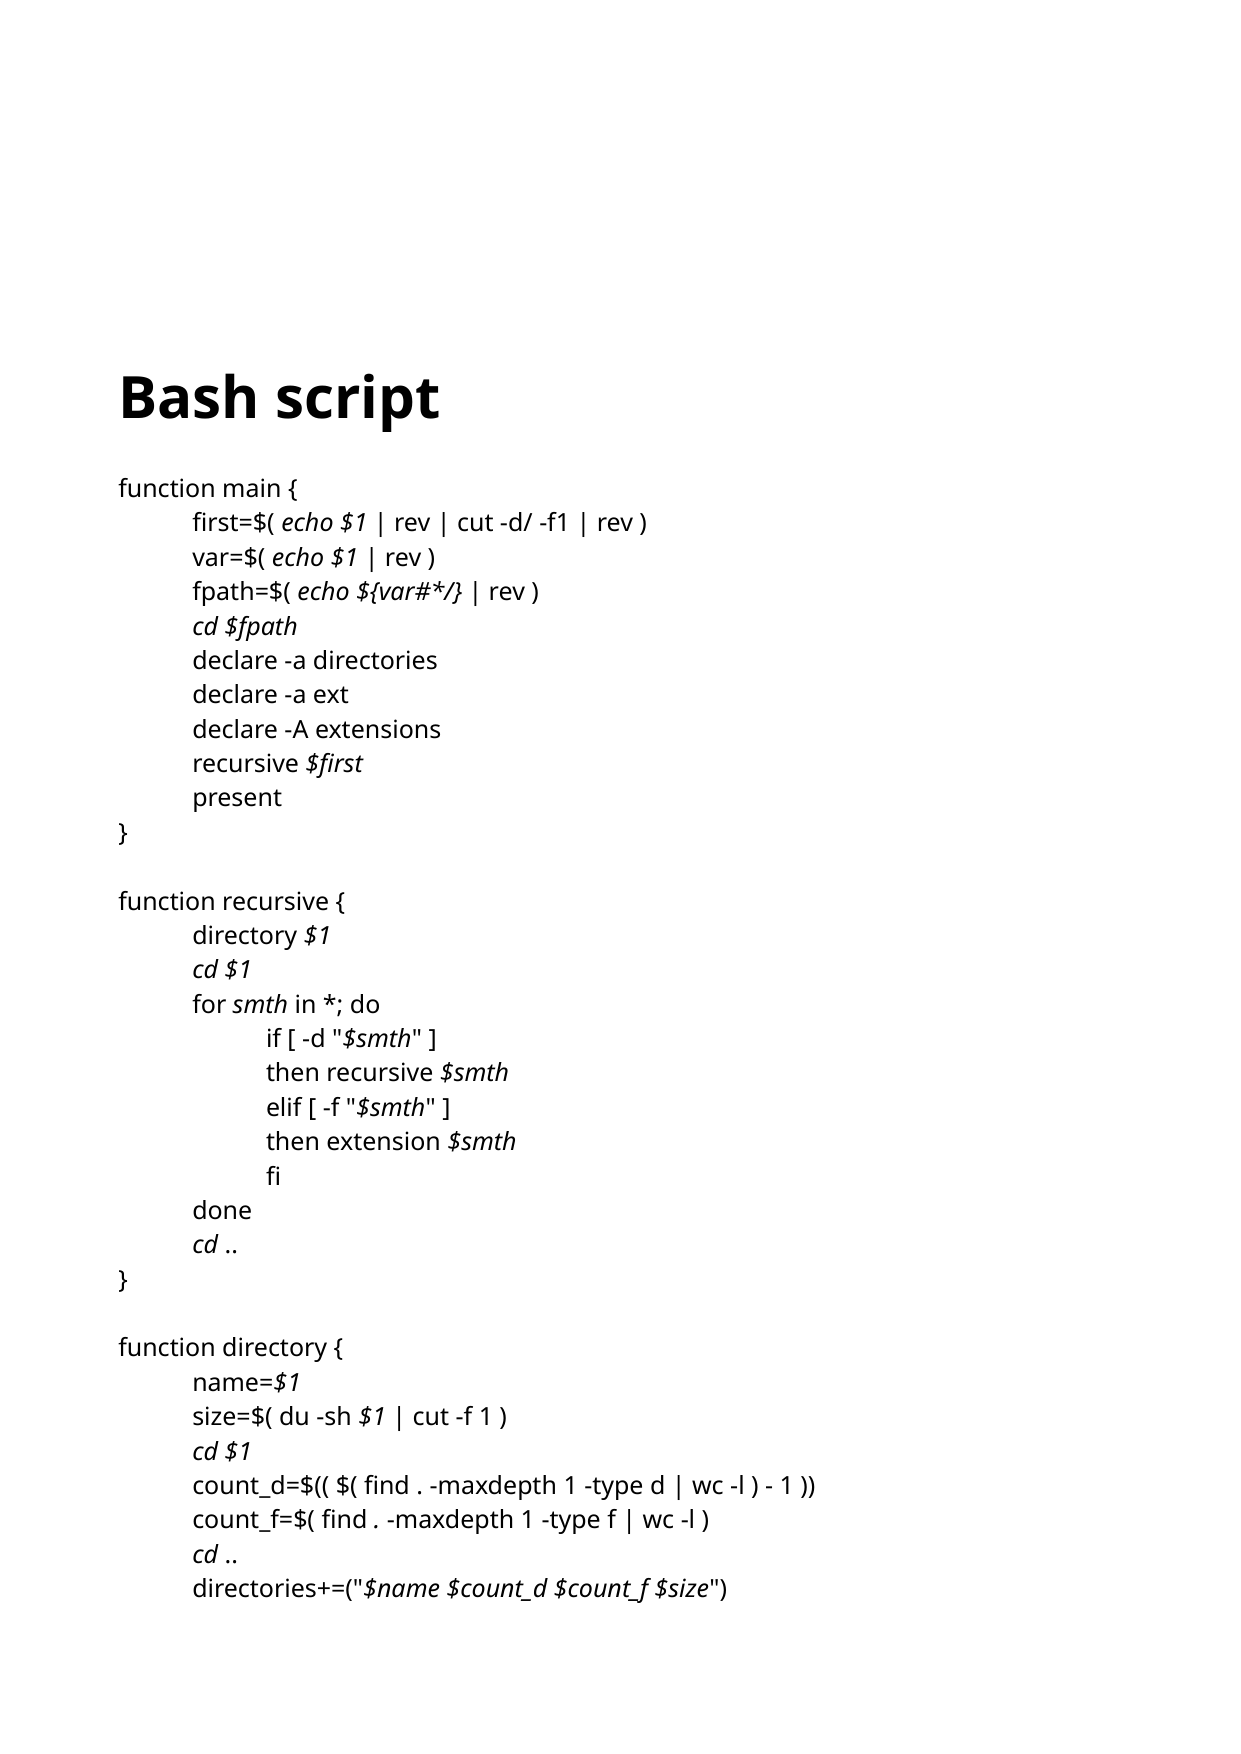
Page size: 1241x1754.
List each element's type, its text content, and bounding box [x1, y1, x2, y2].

text cd .. [118, 1536, 1122, 1570]
text cd .. [118, 1227, 1122, 1261]
text cd $fpath [118, 608, 1122, 642]
text directories+=("$name $count_d $count_f $size") [118, 1570, 1122, 1605]
text cd $1 [118, 952, 1122, 986]
text cd $1 [118, 1433, 1122, 1467]
text for smth in *; do [118, 986, 1122, 1020]
text present [118, 780, 1122, 814]
text } [118, 1261, 1122, 1295]
text Bash script [118, 357, 1122, 436]
text function main { [118, 470, 1122, 505]
text then extension $smth [118, 1123, 1122, 1158]
text declare -a directories [118, 642, 1122, 677]
text then recursive $smth [118, 1055, 1122, 1089]
text size=$( du -sh $1 | cut -f 1 ) [118, 1398, 1122, 1433]
text recursive $first [118, 745, 1122, 780]
text declare -A extensions [118, 711, 1122, 745]
text function directory { [118, 1330, 1122, 1364]
text function recursive { [118, 883, 1122, 917]
text fpath=$( echo ${var#*/} | rev ) [118, 573, 1122, 608]
text count_d=$(( $( find . -maxdepth 1 -type d | wc -l ) - 1 )) [118, 1467, 1122, 1502]
text var=$( echo $1 | rev ) [118, 539, 1122, 573]
text if [ -d "$smth" ] [118, 1020, 1122, 1055]
text done [118, 1192, 1122, 1227]
text first=$( echo $1 | rev | cut -d/ -f1 | rev ) [118, 505, 1122, 539]
text elif [ -f "$smth" ] [118, 1089, 1122, 1123]
text count_f=$( find . -maxdepth 1 -type f | wc -l ) [118, 1502, 1122, 1536]
text name=$1 [118, 1364, 1122, 1398]
text } [118, 814, 1122, 848]
text directory $1 [118, 917, 1122, 952]
text fi [118, 1158, 1122, 1192]
text declare -a ext [118, 677, 1122, 711]
